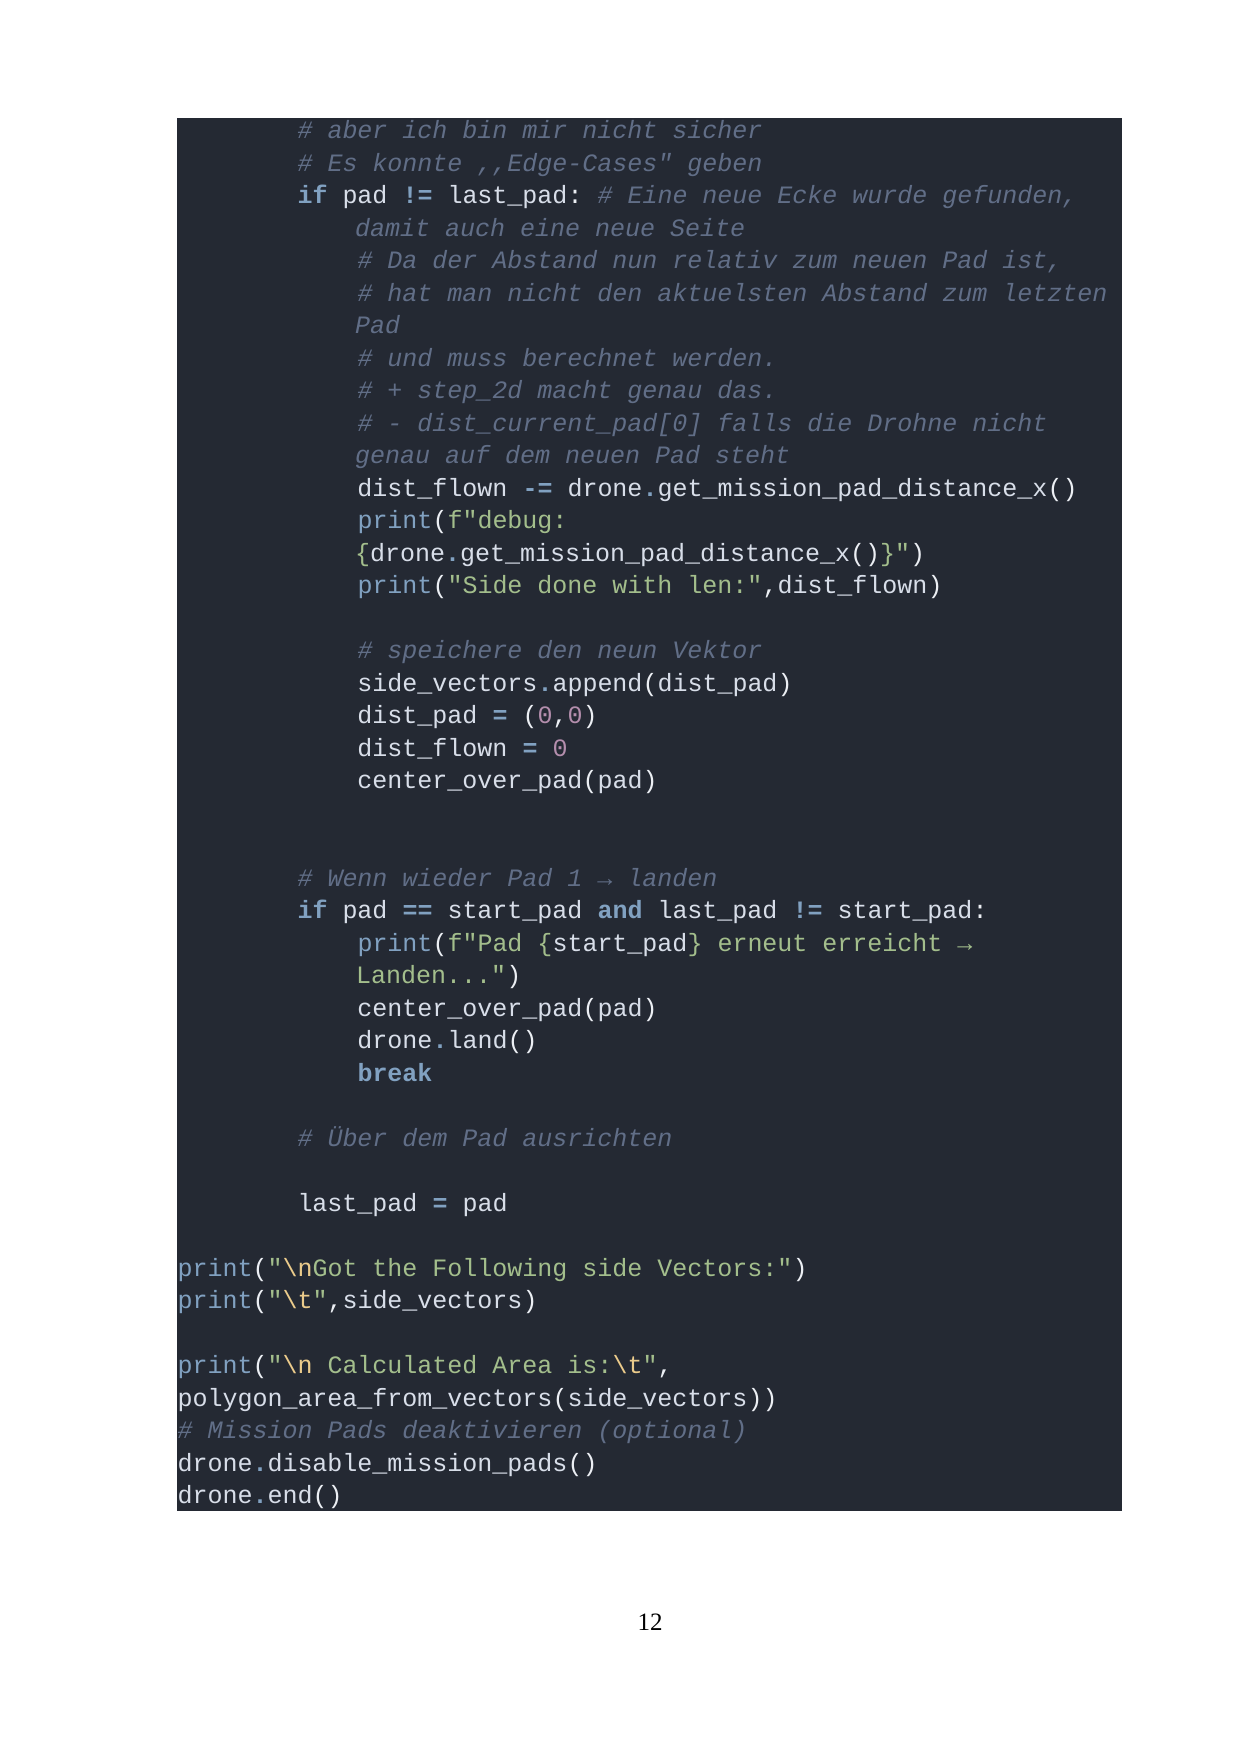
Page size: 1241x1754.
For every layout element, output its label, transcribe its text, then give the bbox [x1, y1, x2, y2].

text # aber ich bin mir nicht sicher # Es konnte ,,Edge-Cases" geben if pad != last_pad: # Eine neue Ecke wurde gefunden, damit auch eine neue Seite # Da der Abstand nun relativ zum neuen Pad ist, # hat man nicht den aktuelsten Abstand zum letzten Pad # und muss berechnet werden. # + step_2d macht genau das. # - dist_current_pad[0] falls die Drohne nicht genau auf dem neuen Pad steht dist_flown -= drone.get_mission_pad_distance_x() print(f"debug: {drone.get_mission_pad_distance_x()}") print("Side done with len:",dist_flown) # speichere den neun Vektor side_vectors.append(dist_pad) dist_pad = (0,0) dist_flown = 0 center_over_pad(pad) # Wenn wieder Pad 1 → landen if pad == start_pad and last_pad != start_pad: print(f"Pad {start_pad} erneut erreicht → Landen...") center_over_pad(pad) drone.land() break # Über dem Pad ausrichten last_pad = pad print("\nGot the Following side Vectors:") print("\t",side_vectors) print("\n Calculated Area is:\t", polygon_area_from_vectors(side_vectors)) # Mission Pads deaktivieren (optional) drone.disable_mission_pads() drone.end() [177, 118, 1122, 1511]
